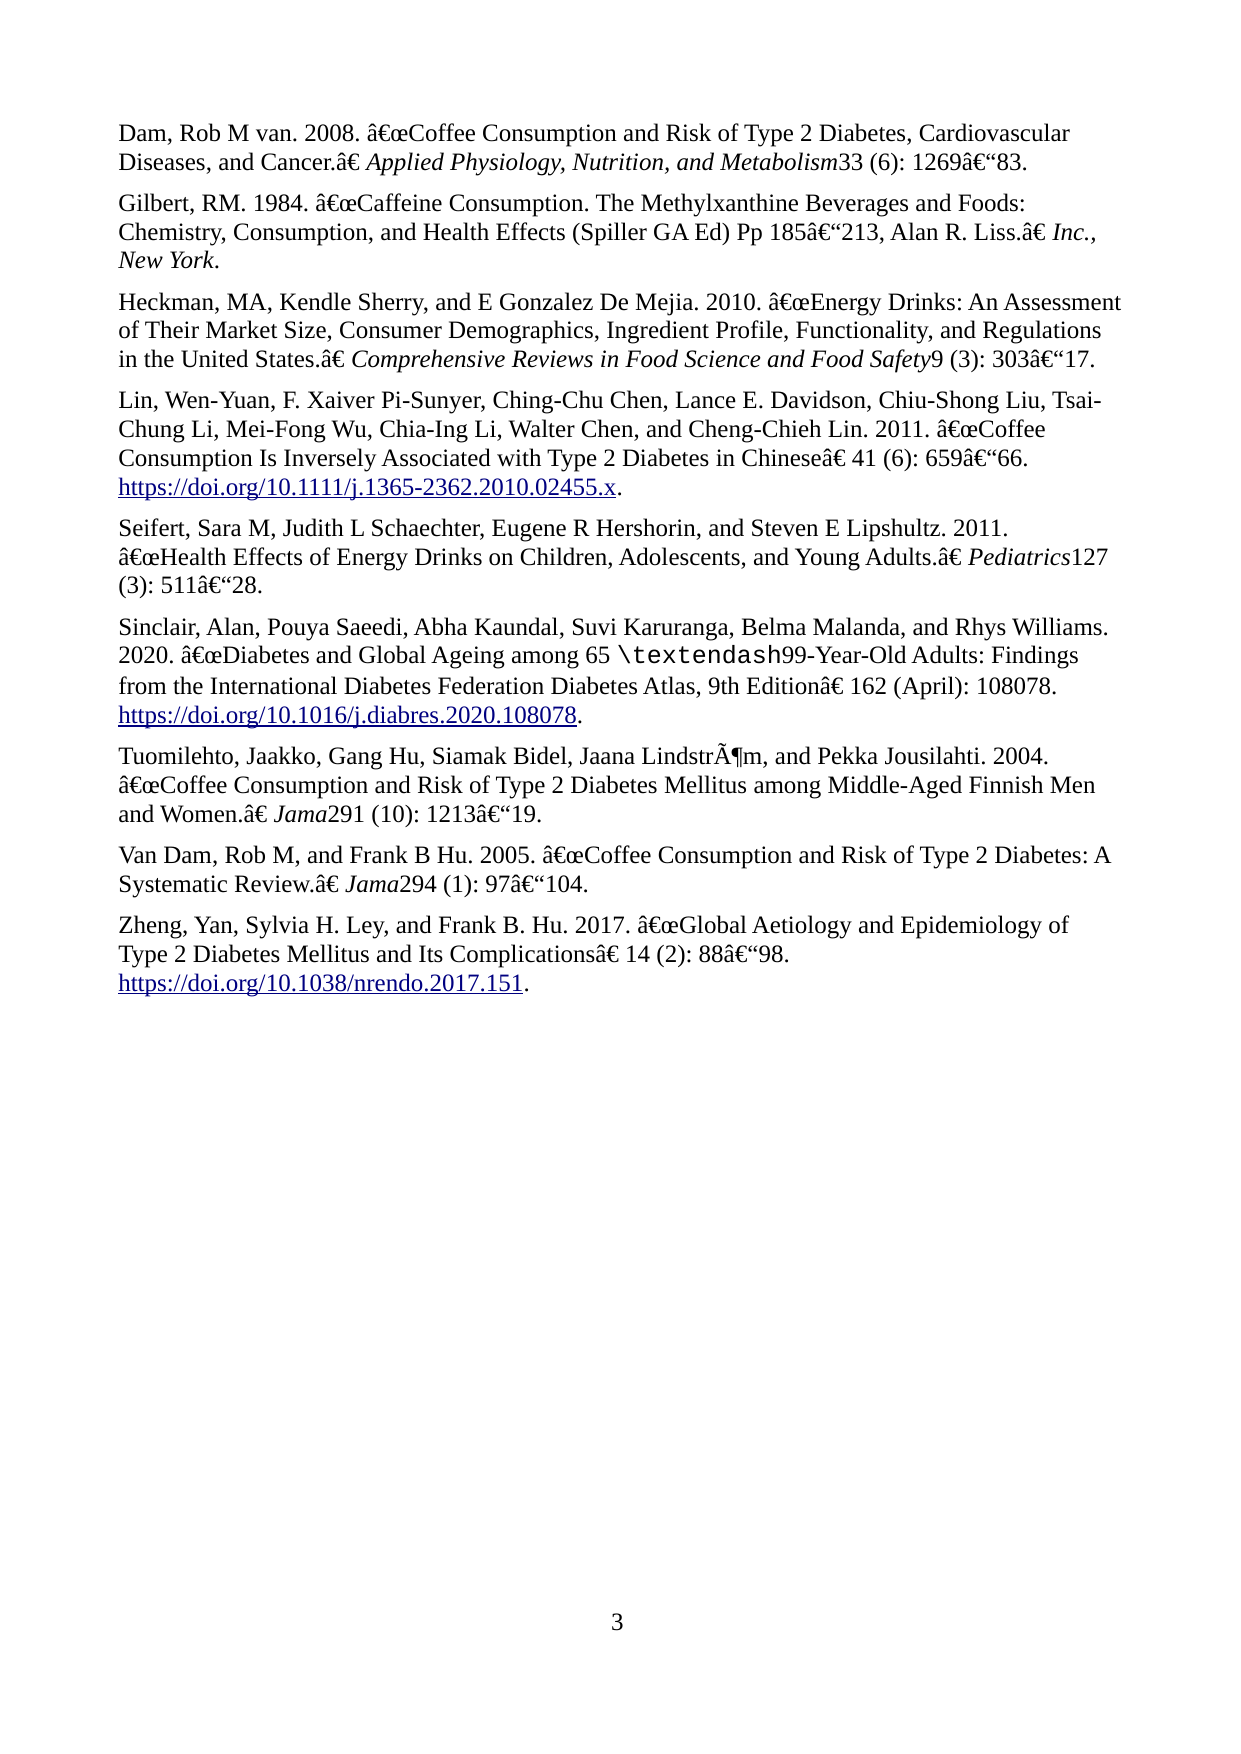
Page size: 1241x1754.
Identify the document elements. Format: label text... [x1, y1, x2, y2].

text Gilbert, RM. 1984. â€œCaffeine Consumption. The Methylxanthine Beverages and Foods: Chemistry, Consumption, and Health Effects (Spiller GA Ed) Pp 185â€“213, Alan R. Liss.â€ Inc., New York. [118, 188, 1122, 274]
text Zheng, Yan, Sylvia H. Ley, and Frank B. Hu. 2017. â€œGlobal Aetiology and Epidemiology of Type 2 Diabetes Mellitus and Its Complicationsâ€ 14 (2): 88â€“98. https://doi.org/10.1038/nrendo.2017.151. [118, 910, 1122, 996]
text Tuomilehto, Jaakko, Gang Hu, Siamak Bidel, Jaana LindstrÃ¶m, and Pekka Jousilahti. 2004. â€œCoffee Consumption and Risk of Type 2 Diabetes Mellitus among Middle-Aged Finnish Men and Women.â€ Jama291 (10): 1213â€“19. [118, 741, 1122, 828]
text Sinclair, Alan, Pouya Saeedi, Abha Kaundal, Suvi Karuranga, Belma Malanda, and Rhys Williams. 2020. â€œDiabetes and Global Ageing among 65 \textendash99-Year-Old Adults: Findings from the International Diabetes Federation Diabetes Atlas, 9th Editionâ€ 162 (April): 108078. https://doi.org/10.1016/j.diabres.2020.108078. [118, 612, 1122, 729]
text Dam, Rob M van. 2008. â€œCoffee Consumption and Risk of Type 2 Diabetes, Cardiovascular Diseases, and Cancer.â€ Applied Physiology, Nutrition, and Metabolism33 (6): 1269â€“83. [118, 118, 1122, 176]
text Van Dam, Rob M, and Frank B Hu. 2005. â€œCoffee Consumption and Risk of Type 2 Diabetes: A Systematic Review.â€ Jama294 (1): 97â€“104. [118, 840, 1122, 898]
text Heckman, MA, Kendle Sherry, and E Gonzalez De Mejia. 2010. â€œEnergy Drinks: An Assessment of Their Market Size, Consumer Demographics, Ingredient Profile, Functionality, and Regulations in the United States.â€ Comprehensive Reviews in Food Science and Food Safety9 (3): 303â€“17. [118, 287, 1122, 373]
text Seifert, Sara M, Judith L Schaechter, Eugene R Hershorin, and Steven E Lipshultz. 2011. â€œHealth Effects of Energy Drinks on Children, Adolescents, and Young Adults.â€ Pediatrics127 (3): 511â€“28. [118, 513, 1122, 599]
text Lin, Wen-Yuan, F. Xaiver Pi-Sunyer, Ching-Chu Chen, Lance E. Davidson, Chiu-Shong Liu, Tsai-Chung Li, Mei-Fong Wu, Chia-Ing Li, Walter Chen, and Cheng-Chieh Lin. 2011. â€œCoffee Consumption Is Inversely Associated with Type 2 Diabetes in Chineseâ€ 41 (6): 659â€“66. https://doi.org/10.1111/j.1365-2362.2010.02455.x. [118, 386, 1122, 501]
